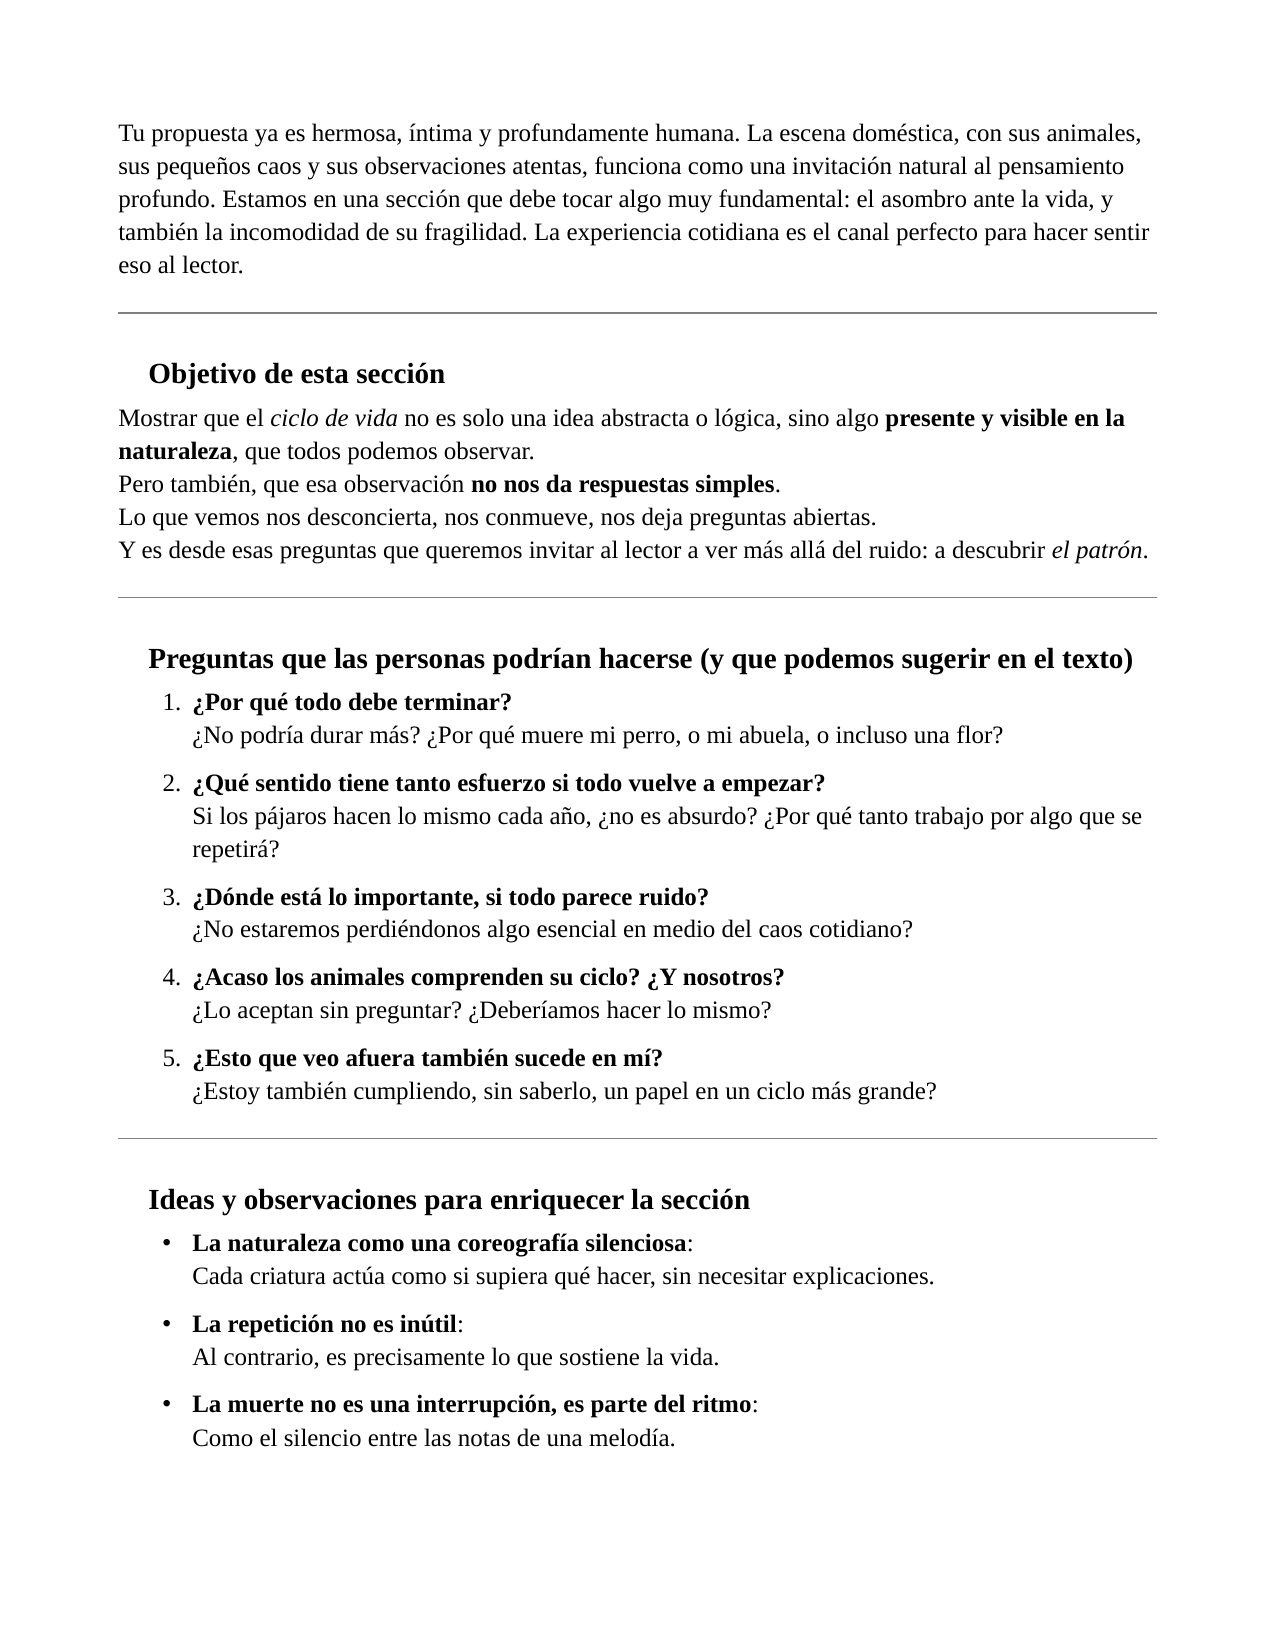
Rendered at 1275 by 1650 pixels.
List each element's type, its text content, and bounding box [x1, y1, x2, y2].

list La muerte no es una interrupción, es parte del ritmo: Como el silencio entre las notas de una melodía. [162, 1389, 1157, 1451]
subtitle ✅ Objetivo de esta sección [118, 357, 1157, 390]
subtitle 💭 Preguntas que las personas podrían hacerse (y que podemos sugerir en el texto) [118, 641, 1157, 675]
list La naturaleza como una coreografía silenciosa: Cada criatura actúa como si supiera qué hacer, sin necesitar explicaciones. [162, 1228, 1157, 1290]
list ¿Por qué todo debe terminar? ¿No podría durar más? ¿Por qué muere mi perro, o mi abuela, o incluso una flor? [162, 687, 1157, 749]
list ¿Dónde está lo importante, si todo parece ruido? ¿No estaremos perdiéndonos algo esencial en medio del caos cotidiano? [162, 882, 1157, 943]
list ¿Acaso los animales comprenden su ciclo? ¿Y nosotros? ¿Lo aceptan sin preguntar? ¿Deberíamos hacer lo mismo? [162, 962, 1157, 1024]
list ¿Esto que veo afuera también sucede en mí? ¿Estoy también cumpliendo, sin saberlo, un papel en un ciclo más grande? [162, 1043, 1157, 1104]
text Mostrar que el ciclo de vida no es solo una idea abstracta o lógica, sino algo presente y visible en la naturaleza, que todos podemos observar. Pero también, que esa observación no nos da respuestas simples. Lo que vemos nos desconcierta, nos conmueve, nos deja preguntas abiertas. Y es desde esas preguntas que queremos invitar al lector a ver más allá del ruido: a descubrir el patrón. [118, 403, 1157, 563]
text Tu propuesta ya es hermosa, íntima y profundamente humana. La escena doméstica, con sus animales, sus pequeños caos y sus observaciones atentas, funciona como una invitación natural al pensamiento profundo. Estamos en una sección que debe tocar algo muy fundamental: el asombro ante la vida, y también la incomodidad de su fragilidad. La experiencia cotidiana es el canal perfecto para hacer sentir eso al lector. [118, 118, 1157, 279]
list ¿Qué sentido tiene tanto esfuerzo si todo vuelve a empezar? Si los pájaros hacen lo mismo cada año, ¿no es absurdo? ¿Por qué tanto trabajo por algo que se repetirá? [162, 768, 1157, 863]
list La repetición no es inútil: Al contrario, es precisamente lo que sostiene la vida. [162, 1309, 1157, 1371]
subtitle 🌿 Ideas y observaciones para enriquecer la sección [118, 1182, 1157, 1216]
